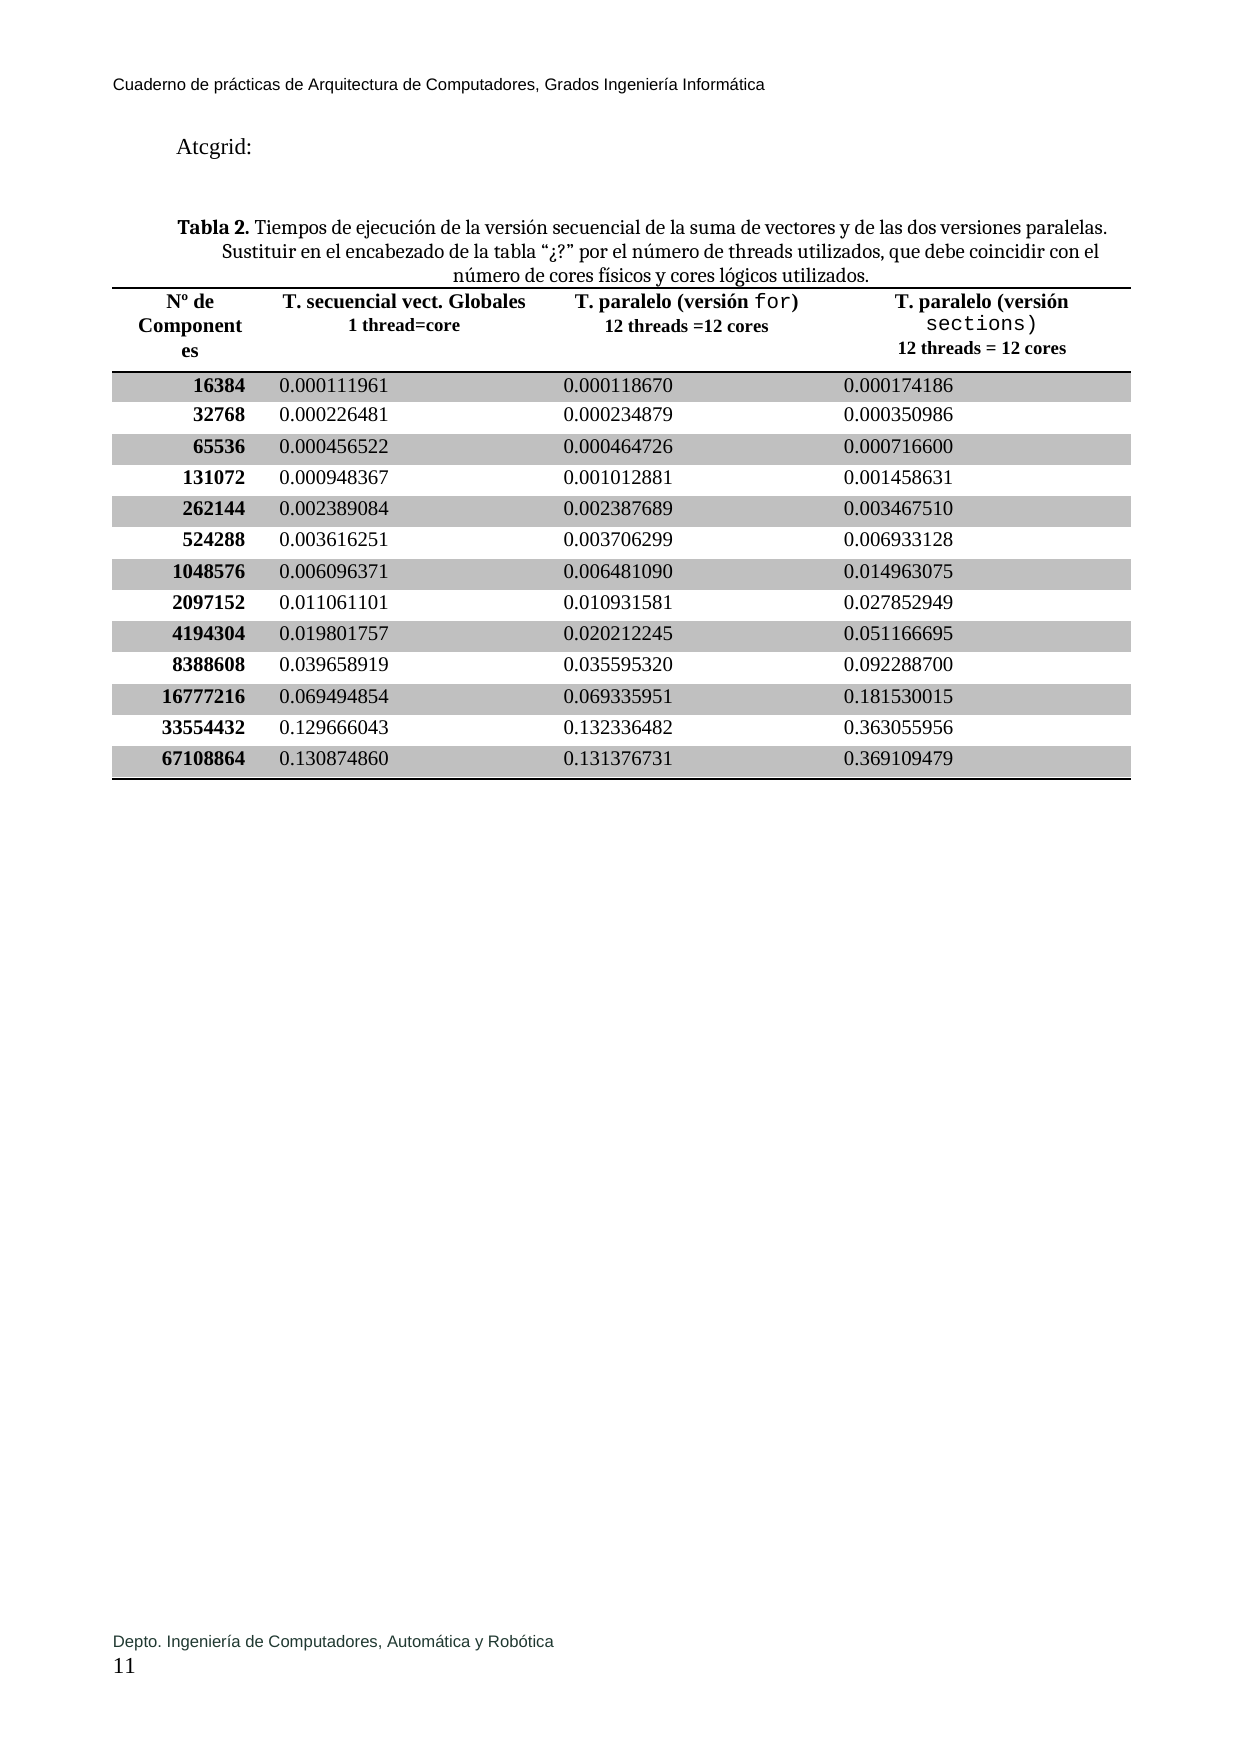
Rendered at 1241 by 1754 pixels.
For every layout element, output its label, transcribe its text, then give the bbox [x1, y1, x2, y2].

table_cell 0.369109479 [821, 746, 1131, 777]
table_cell 0.003706299 [540, 528, 821, 559]
table_header T. paralelo (versión sections) 12 threads = 12 cores [821, 289, 1131, 371]
table_cell 32768 [112, 403, 256, 434]
table_cell 0.001012881 [540, 465, 821, 496]
table_cell 0.006933128 [821, 528, 1131, 559]
table_cell 0.181530015 [821, 684, 1131, 715]
table_cell 0.000350986 [821, 403, 1131, 434]
table_cell 524288 [112, 528, 256, 559]
table_cell 16384 [112, 373, 256, 402]
table_cell 0.000948367 [256, 465, 540, 496]
table_cell 0.129666043 [256, 715, 540, 746]
table_cell 0.130874860 [256, 746, 540, 777]
table_cell 0.011061101 [256, 590, 540, 621]
table_cell 0.069494854 [256, 684, 540, 715]
table_header T. secuencial vect. Globales 1 thread=core [256, 289, 540, 371]
table_cell [101, 287, 1132, 779]
table_cell 0.006481090 [540, 559, 821, 590]
table_cell 1048576 [112, 559, 256, 590]
table_cell 0.051166695 [821, 621, 1131, 652]
table_cell 16777216 [112, 684, 256, 715]
table_header Tabla 2. Tiempos de ejecución de la versión secuencial de la suma de vectores y de las dos versiones paralelas. Sustituir en el encabezado de la tabla “¿?” por el número de threads utilizados, que debe coincidir con el número de cores físicos y cores lógicos utilizados. [101, 190, 1132, 287]
table_cell 0.000234879 [540, 403, 821, 434]
table_cell 33554432 [112, 715, 256, 746]
table_cell 0.069335951 [540, 684, 821, 715]
table_cell 4194304 [112, 621, 256, 652]
table_cell 0.363055956 [821, 715, 1131, 746]
table_cell 0.001458631 [821, 465, 1131, 496]
table_cell 0.000118670 [540, 373, 821, 402]
table_cell 0.020212245 [540, 621, 821, 652]
table_cell 0.003467510 [821, 496, 1131, 527]
table_cell 0.002389084 [256, 496, 540, 527]
table_cell 8388608 [112, 653, 256, 684]
table_cell 0.027852949 [821, 590, 1131, 621]
table_cell 262144 [112, 496, 256, 527]
table_header Nº de Componentes [112, 289, 256, 371]
table_cell 0.092288700 [821, 653, 1131, 684]
table_cell 0.000456522 [256, 434, 540, 465]
table_cell 0.003616251 [256, 528, 540, 559]
list Atcgrid: [176, 133, 1143, 159]
table_cell 65536 [112, 434, 256, 465]
table_cell 0.000716600 [821, 434, 1131, 465]
table_cell 0.000226481 [256, 403, 540, 434]
table_cell 0.002387689 [540, 496, 821, 527]
table_cell 0.014963075 [821, 559, 1131, 590]
table_cell 0.019801757 [256, 621, 540, 652]
table_cell 0.000111961 [256, 373, 540, 402]
table_cell 2097152 [112, 590, 256, 621]
table_cell 0.039658919 [256, 653, 540, 684]
table_cell 0.010931581 [540, 590, 821, 621]
table_cell 0.131376731 [540, 746, 821, 777]
table_cell 0.035595320 [540, 653, 821, 684]
table_cell 0.000464726 [540, 434, 821, 465]
table_cell 67108864 [112, 746, 256, 777]
table_cell 0.000174186 [821, 373, 1131, 402]
table_cell 0.006096371 [256, 559, 540, 590]
table_header T. paralelo (versión for) 12 threads =12 cores [540, 289, 821, 371]
table_cell 131072 [112, 465, 256, 496]
table_cell 0.132336482 [540, 715, 821, 746]
